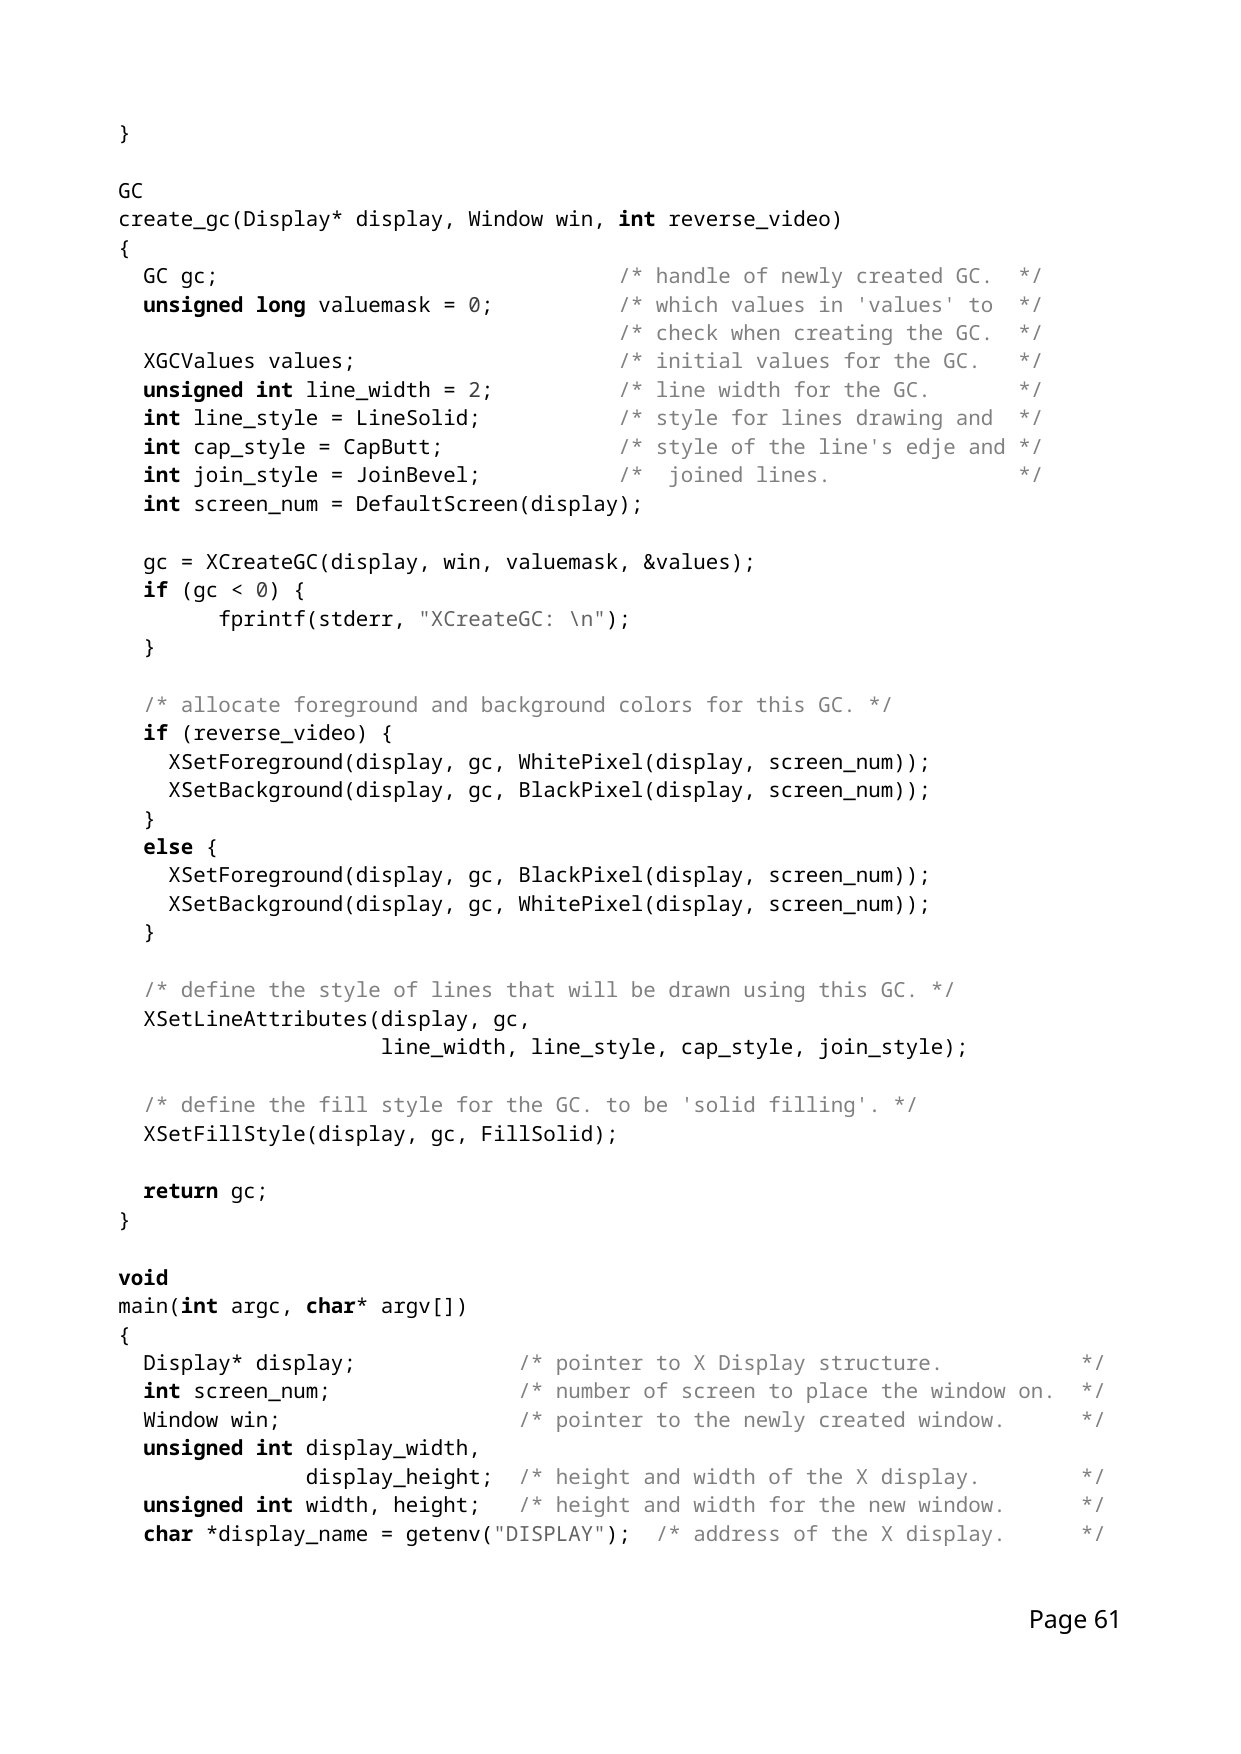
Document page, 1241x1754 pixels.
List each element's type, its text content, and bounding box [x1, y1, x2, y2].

text /* define the fill style for the GC. to be 'solid filling'. */ [118, 1090, 1122, 1119]
text gc = XCreateGC(display, win, valuemask, &values); [118, 547, 1122, 575]
text XSetLineAttributes(display, gc, [118, 1004, 1122, 1032]
text void [118, 1263, 1122, 1291]
text { [118, 233, 1122, 261]
text display_height; /* height and width of the X display. */ [118, 1462, 1122, 1490]
text int join_style = JoinBevel; /* joined lines. */ [118, 460, 1122, 489]
text unsigned int line_width = 2; /* line width for the GC. */ [118, 375, 1122, 403]
text GC gc; /* handle of newly created GC. */ [118, 261, 1122, 290]
text int screen_num; /* number of screen to place the window on. */ [118, 1377, 1122, 1405]
text } [118, 804, 1122, 832]
text fprintf(stderr, "XCreateGC: \n"); [118, 604, 1122, 632]
text return gc; [118, 1177, 1122, 1205]
text GC [118, 176, 1122, 204]
text if (reverse_video) { [118, 718, 1122, 747]
text Window win; /* pointer to the newly created window. */ [118, 1405, 1122, 1433]
text /* allocate foreground and background colors for this GC. */ [118, 690, 1122, 718]
text } [118, 118, 1122, 147]
text XSetForeground(display, gc, WhitePixel(display, screen_num)); [118, 747, 1122, 775]
text char *display_name = getenv("DISPLAY"); /* address of the X display. */ [118, 1519, 1122, 1547]
text } [118, 632, 1122, 661]
text if (gc < 0) { [118, 575, 1122, 604]
text XGCValues values; /* initial values for the GC. */ [118, 347, 1122, 375]
text Display* display; /* pointer to X Display structure. */ [118, 1348, 1122, 1377]
text unsigned long valuemask = 0; /* which values in 'values' to */ [118, 290, 1122, 318]
text XSetBackground(display, gc, BlackPixel(display, screen_num)); [118, 775, 1122, 804]
text unsigned int display_width, [118, 1433, 1122, 1462]
text XSetBackground(display, gc, WhitePixel(display, screen_num)); [118, 889, 1122, 917]
text int line_style = LineSolid; /* style for lines drawing and */ [118, 403, 1122, 432]
text line_width, line_style, cap_style, join_style); [118, 1032, 1122, 1061]
text /* define the style of lines that will be drawn using this GC. */ [118, 975, 1122, 1004]
text { [118, 1320, 1122, 1348]
text main(int argc, char* argv[]) [118, 1291, 1122, 1320]
text create_gc(Display* display, Window win, int reverse_video) [118, 204, 1122, 233]
text int cap_style = CapButt; /* style of the line's edje and */ [118, 432, 1122, 460]
text } [118, 1205, 1122, 1233]
text unsigned int width, height; /* height and width for the new window. */ [118, 1490, 1122, 1519]
text else { [118, 832, 1122, 861]
text /* check when creating the GC. */ [118, 318, 1122, 347]
text int screen_num = DefaultScreen(display); [118, 489, 1122, 517]
text XSetForeground(display, gc, BlackPixel(display, screen_num)); [118, 861, 1122, 889]
text XSetFillStyle(display, gc, FillSolid); [118, 1119, 1122, 1147]
text } [118, 917, 1122, 946]
